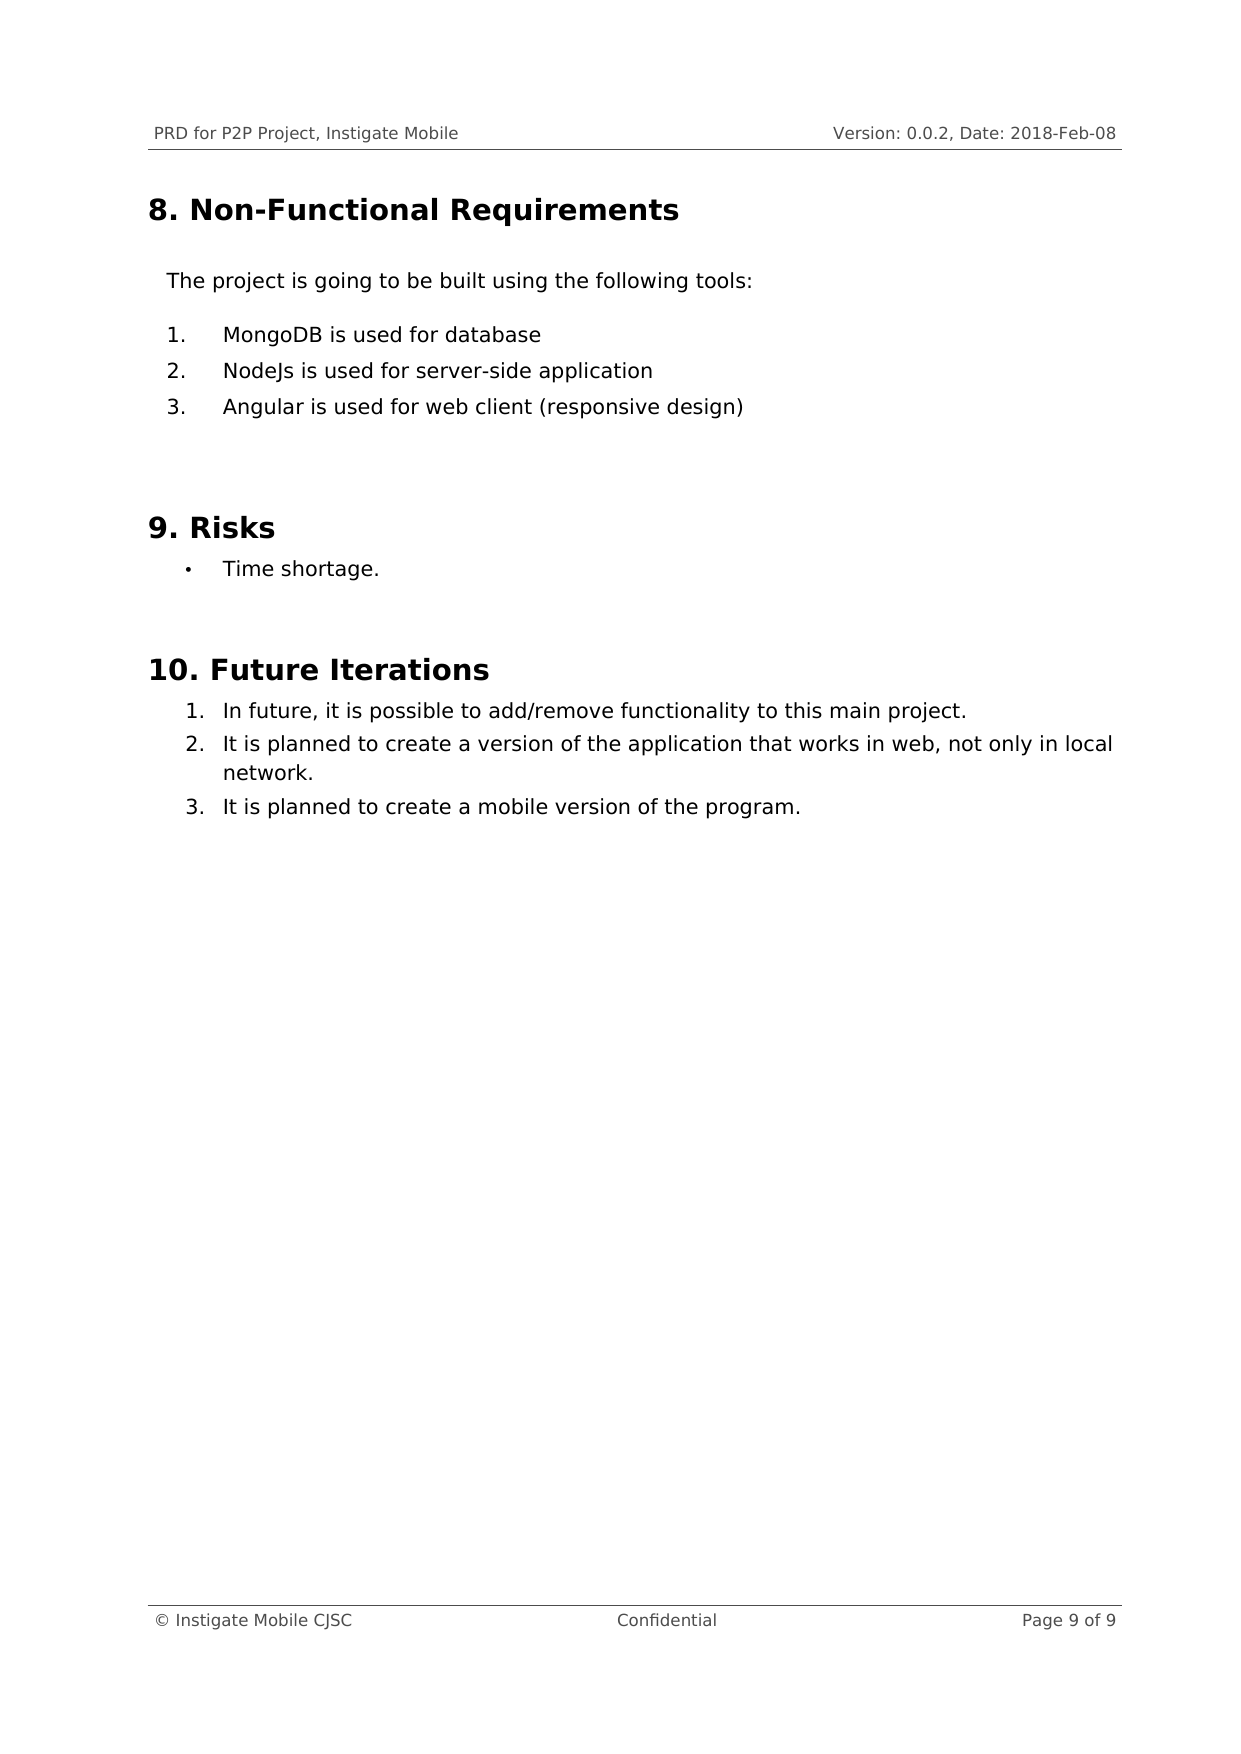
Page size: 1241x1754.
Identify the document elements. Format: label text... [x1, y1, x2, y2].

list It is planned to create a mobile version of the program․ [185, 795, 1122, 819]
subtitle Future Iterations [148, 653, 1122, 687]
list In future, it is possible to add/remove functionality to this main project. [185, 699, 1122, 723]
list NodeJs is used for server-side application [166, 359, 1122, 383]
subtitle Non-Functional Requirements [148, 194, 1122, 228]
list It is planned to create a version of the application that works in web, not only in local network. [185, 732, 1122, 786]
subtitle Risks [148, 511, 1122, 545]
list Angular is used for web client (responsive design) [166, 395, 1122, 420]
list Time shortage. [185, 557, 1122, 581]
list MongoDB is used for database [166, 323, 1122, 347]
text The project is going to be built using the following tools: [166, 269, 1122, 293]
